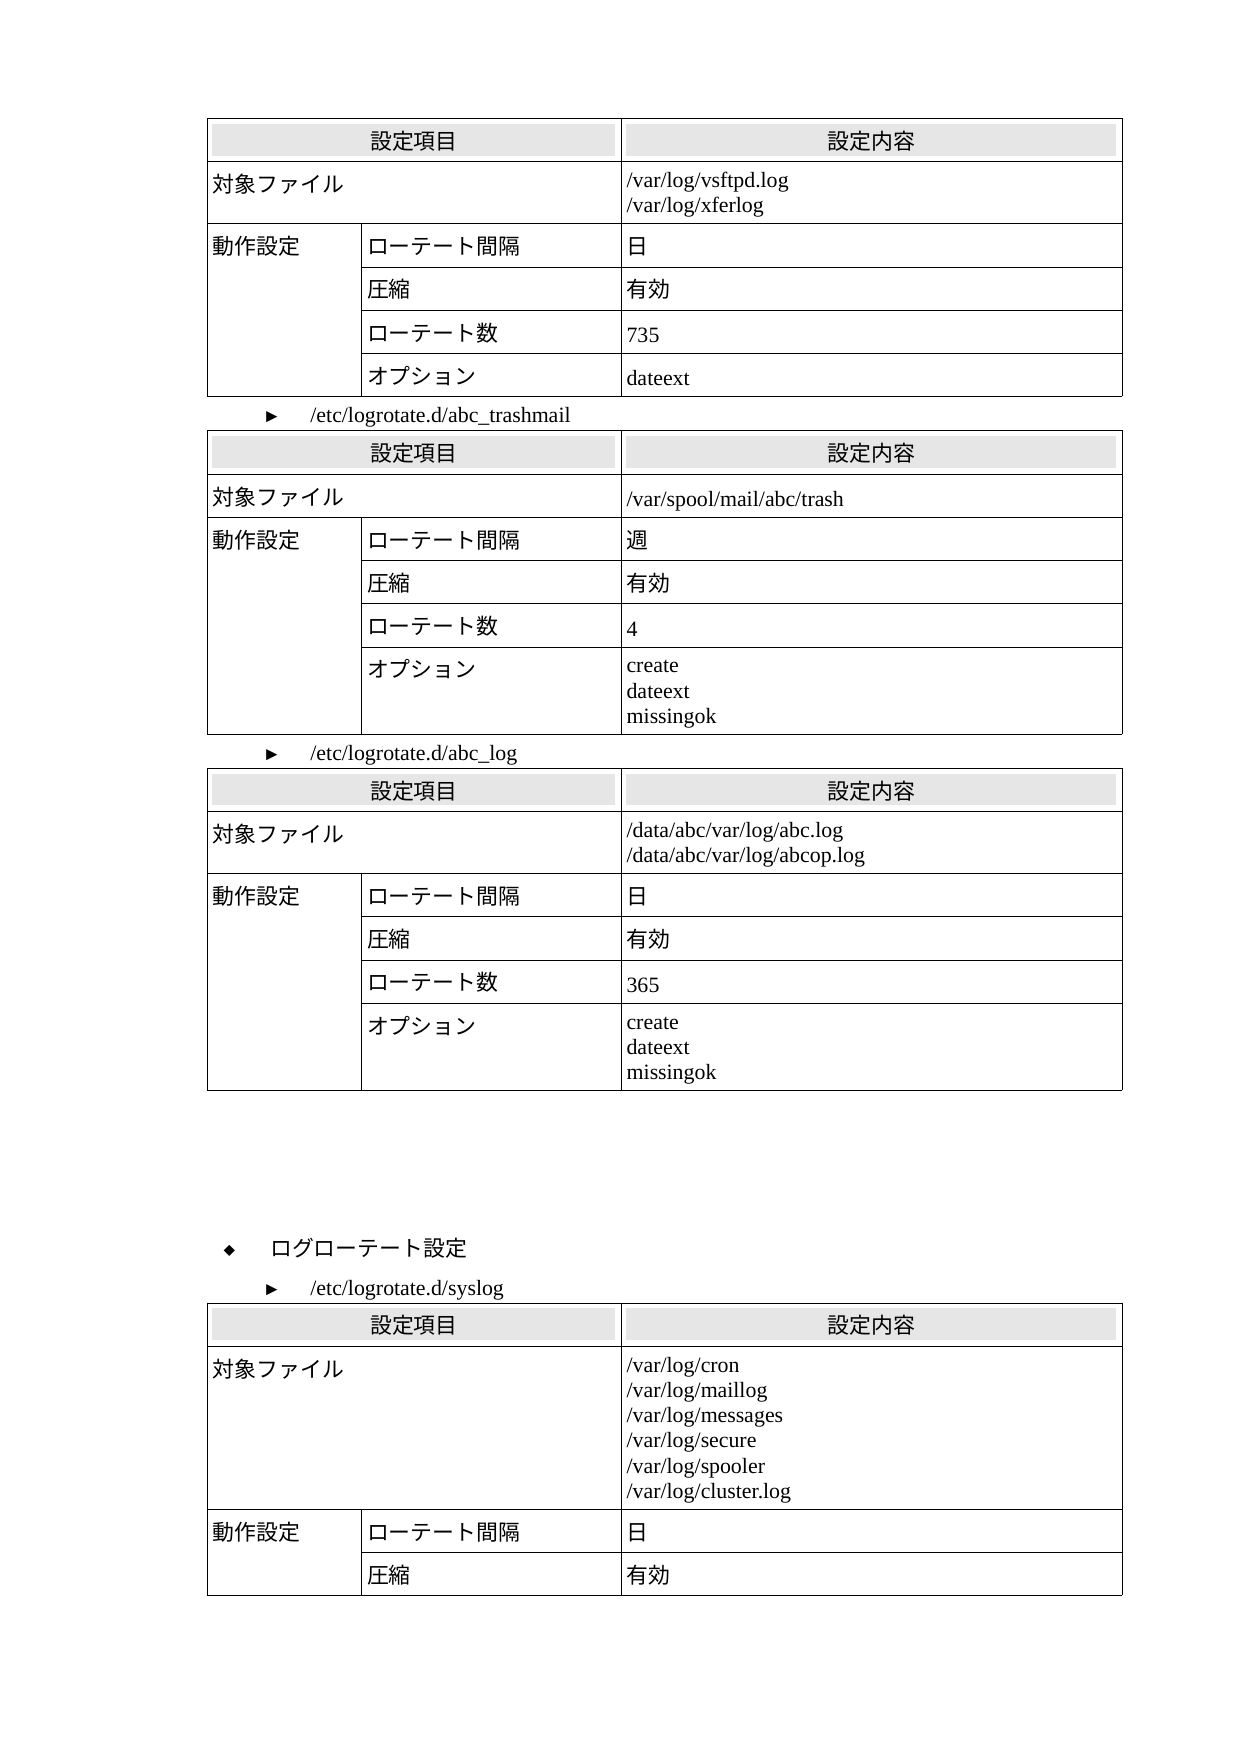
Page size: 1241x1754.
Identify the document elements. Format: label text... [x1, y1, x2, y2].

table_cell dateext [622, 354, 1122, 396]
table_header 日 [622, 1510, 1122, 1552]
list /etc/logrotate.d/abc_log [262, 740, 1122, 765]
table_cell /data/abc/var/log/abc.log /data/abc/var/log/abcop.log [622, 812, 1122, 873]
table_header ローテート間隔 [362, 1510, 621, 1552]
table_cell 動作設定 [208, 1510, 361, 1595]
table_cell 圧縮 [362, 917, 621, 959]
table_cell 対象ファイル [208, 1347, 621, 1509]
table_cell create dateext missingok [622, 648, 1122, 734]
table_cell 有効 [622, 1553, 1122, 1595]
table_cell 対象ファイル [208, 162, 621, 223]
table_cell 735 [622, 311, 1122, 353]
table_header 設定項目 [208, 119, 621, 161]
table_cell 動作設定 [208, 518, 361, 734]
table_header 日 [622, 874, 1122, 916]
table_header ローテート間隔 [362, 518, 621, 560]
table_cell /var/log/cron /var/log/maillog /var/log/messages /var/log/secure /var/log/spooler /var/log/cluster.log [622, 1347, 1122, 1509]
table_header 設定項目 [208, 1304, 621, 1346]
table_cell 有効 [622, 268, 1122, 310]
list /etc/logrotate.d/syslog [262, 1274, 1122, 1300]
table_header ローテート間隔 [362, 874, 621, 916]
table_cell 対象ファイル [208, 475, 621, 517]
table_cell 有効 [622, 561, 1122, 603]
table_cell オプション [362, 648, 621, 734]
table_cell 動作設定 [208, 224, 361, 396]
list /etc/logrotate.d/abc_trashmail [262, 402, 1122, 427]
table_cell 4 [622, 604, 1122, 647]
table_cell 対象ファイル [208, 812, 621, 873]
subtitle ログローテート設定 [218, 1231, 1122, 1263]
table_cell ローテート数 [362, 604, 621, 647]
table_header 設定内容 [622, 1304, 1122, 1346]
table_header 日 [622, 224, 1122, 267]
table_header 設定内容 [622, 119, 1122, 161]
table_header 設定内容 [622, 769, 1122, 811]
table_cell 365 [622, 961, 1122, 1003]
table_header 設定内容 [622, 431, 1122, 474]
table_cell 圧縮 [362, 268, 621, 310]
table_header 週 [622, 518, 1122, 560]
table_header ローテート間隔 [362, 224, 621, 267]
table_cell オプション [362, 1004, 621, 1090]
table_cell 有効 [622, 917, 1122, 959]
table_cell /var/log/vsftpd.log /var/log/xferlog [622, 162, 1122, 223]
table_cell 動作設定 [208, 874, 361, 1090]
table_cell ローテート数 [362, 311, 621, 353]
table_cell create dateext missingok [622, 1004, 1122, 1090]
table_cell /var/spool/mail/abc/trash [622, 475, 1122, 517]
table_cell オプション [362, 354, 621, 396]
table_header 設定項目 [208, 769, 621, 811]
table_cell 圧縮 [362, 1553, 621, 1595]
table_cell ローテート数 [362, 961, 621, 1003]
table_cell 圧縮 [362, 561, 621, 603]
table_header 設定項目 [208, 431, 621, 474]
